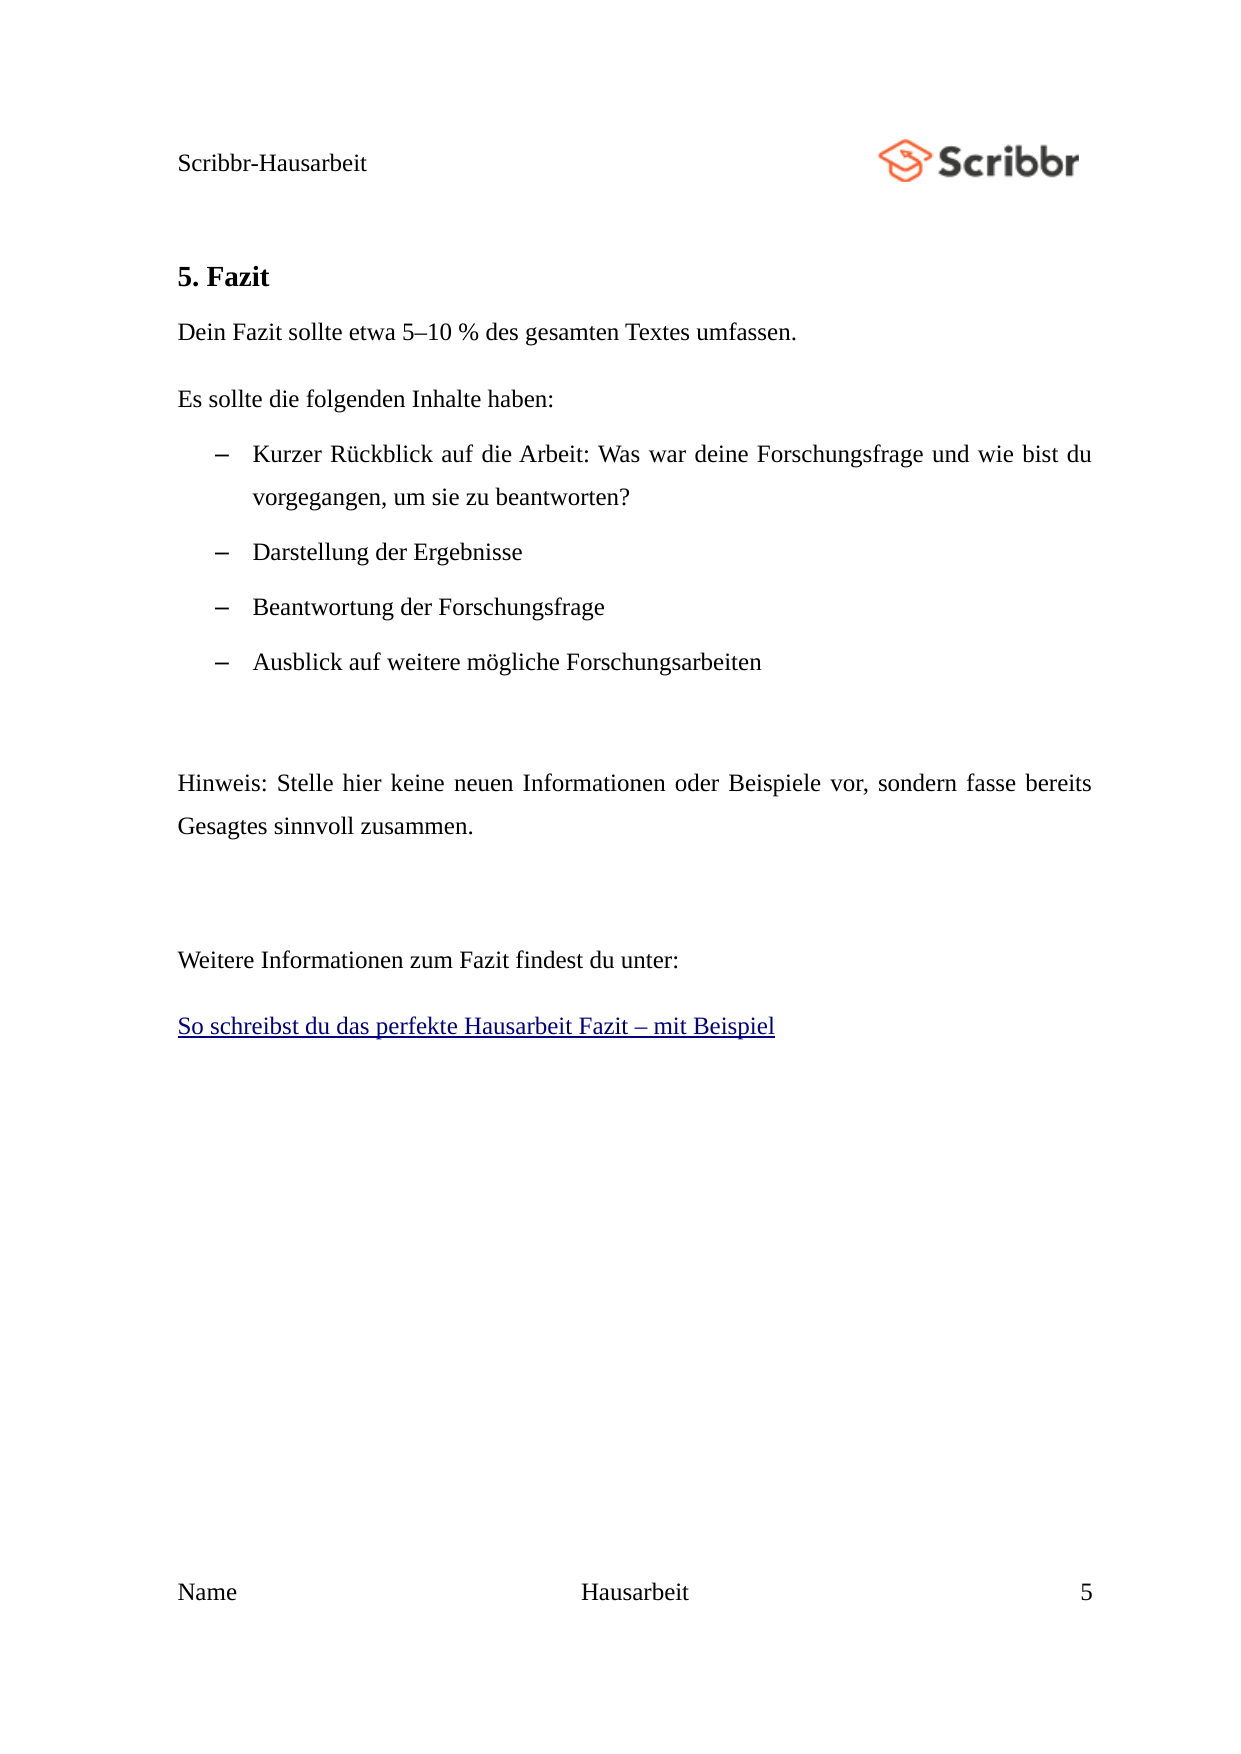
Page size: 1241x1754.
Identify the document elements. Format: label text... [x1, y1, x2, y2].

text So schreibst du das perfekte Hausarbeit Fazit – mit Beispiel [177, 1011, 1093, 1040]
text Weitere Informationen zum Fazit findest du unter: [177, 945, 1093, 973]
text Hinweis: Stelle hier keine neuen Informationen oder Beispiele vor, sondern fasse bereits Gesagtes sinnvoll zusammen. [177, 768, 1093, 840]
list Darstellung der Ergebnisse [215, 537, 1093, 566]
list Ausblick auf weitere mögliche Forschungsarbeiten [215, 647, 1093, 676]
subtitle 5. Fazit [177, 259, 1093, 293]
text Dein Fazit sollte etwa 5–10 % des gesamten Textes umfassen. [177, 317, 1093, 346]
text Es sollte die folgenden Inhalte haben: [177, 384, 1093, 413]
list Beantwortung der Forschungsfrage [215, 592, 1093, 621]
list Kurzer Rückblick auf die Arbeit: Was war deine Forschungsfrage und wie bist du vorgegangen, um sie zu beantworten? [215, 439, 1093, 511]
